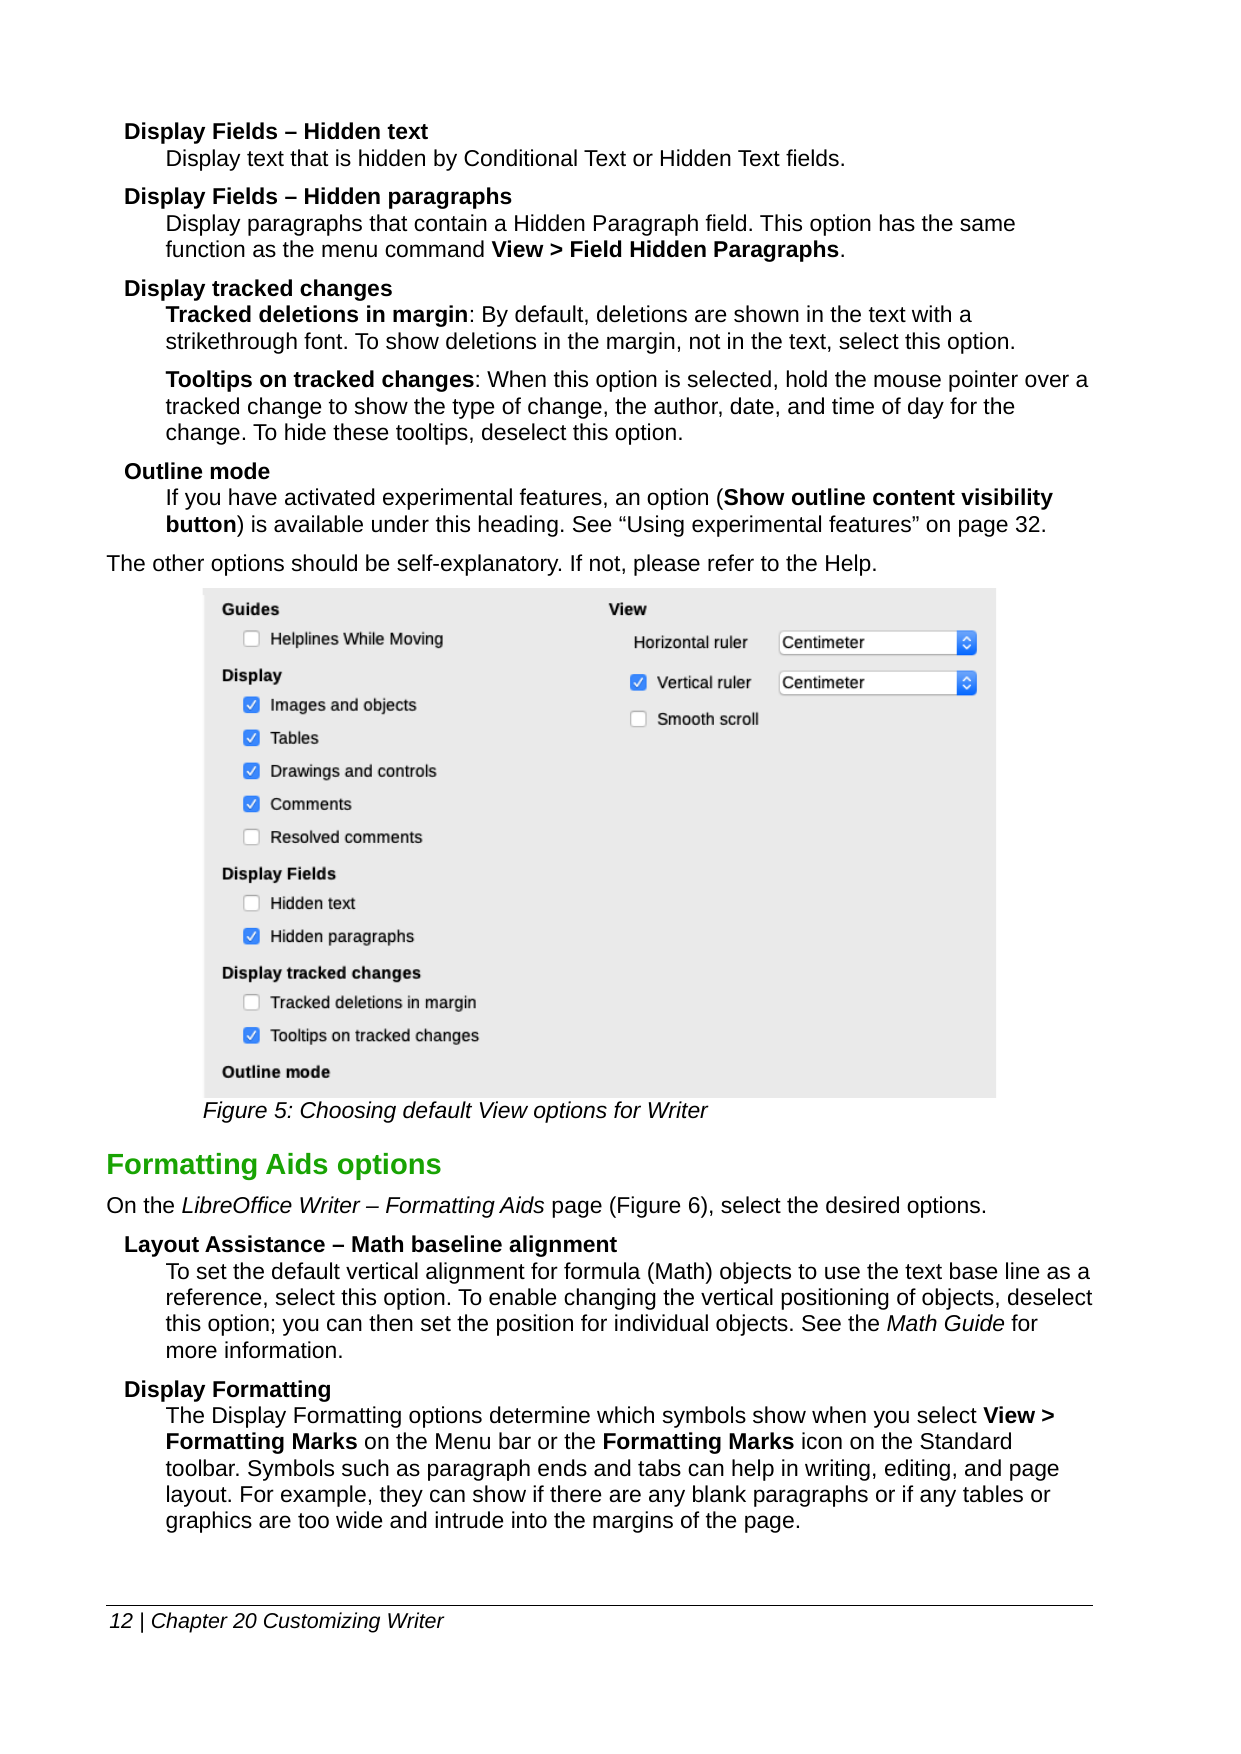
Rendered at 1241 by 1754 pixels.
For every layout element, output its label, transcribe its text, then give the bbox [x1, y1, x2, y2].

text Display paragraphs that contain a Hidden Paragraph field. This option has the same function as the menu command View > Field Hidden Paragraphs. [165, 210, 1093, 262]
text If you have activated experimental features, an option (Show outline content visibility button) is available under this heading. See “Using experimental features” on page 32. [165, 484, 1093, 537]
text Display tracked changes [124, 275, 1093, 301]
text Outline mode [124, 458, 1093, 484]
text The other options should be self-explanatory. If not, please refer to the Help. [106, 549, 1093, 576]
subtitle Formatting Aids options [106, 1147, 1093, 1181]
text Tooltips on tracked changes: When this option is selected, hold the mouse pointer over a tracked change to show the type of change, the author, date, and time of day for the change. To hide these tooltips, deselect this option. [165, 366, 1093, 446]
text Display Formatting [124, 1376, 1093, 1402]
text On the LibreOffice Writer – Formatting Aids page (Figure 6), select the desired options. [106, 1192, 1093, 1219]
text Tracked deletions in margin: By default, deletions are shown in the text with a strikethrough font. To show deletions in the margin, not in the text, select this option. [165, 301, 1093, 354]
text Figure 5: Choosing default View options for Writer [203, 1098, 996, 1123]
text Layout Assistance – Math baseline alignment [124, 1231, 1093, 1258]
text Display Fields – Hidden text [124, 118, 1093, 144]
text Display Fields – Hidden paragraphs [124, 183, 1093, 210]
text To set the default vertical alignment for formula (Math) objects to use the text base line as a reference, select this option. To enable changing the vertical positioning of objects, deselect this option; you can then set the position for individual objects. See the Math Guide for more information. [165, 1258, 1093, 1363]
text Display text that is hidden by Conditional Text or Hidden Text fields. [165, 144, 1093, 171]
picture [202, 588, 997, 1098]
text The Display Formatting options determine which symbols show when you select View > Formatting Marks on the Menu bar or the Formatting Marks icon on the Standard toolbar. Symbols such as paragraph ends and tabs can help in writing, editing, and page layout. For example, they can show if there are any blank paragraphs or if any tables or graphics are too wide and intrude into the margins of the page. [165, 1402, 1093, 1534]
